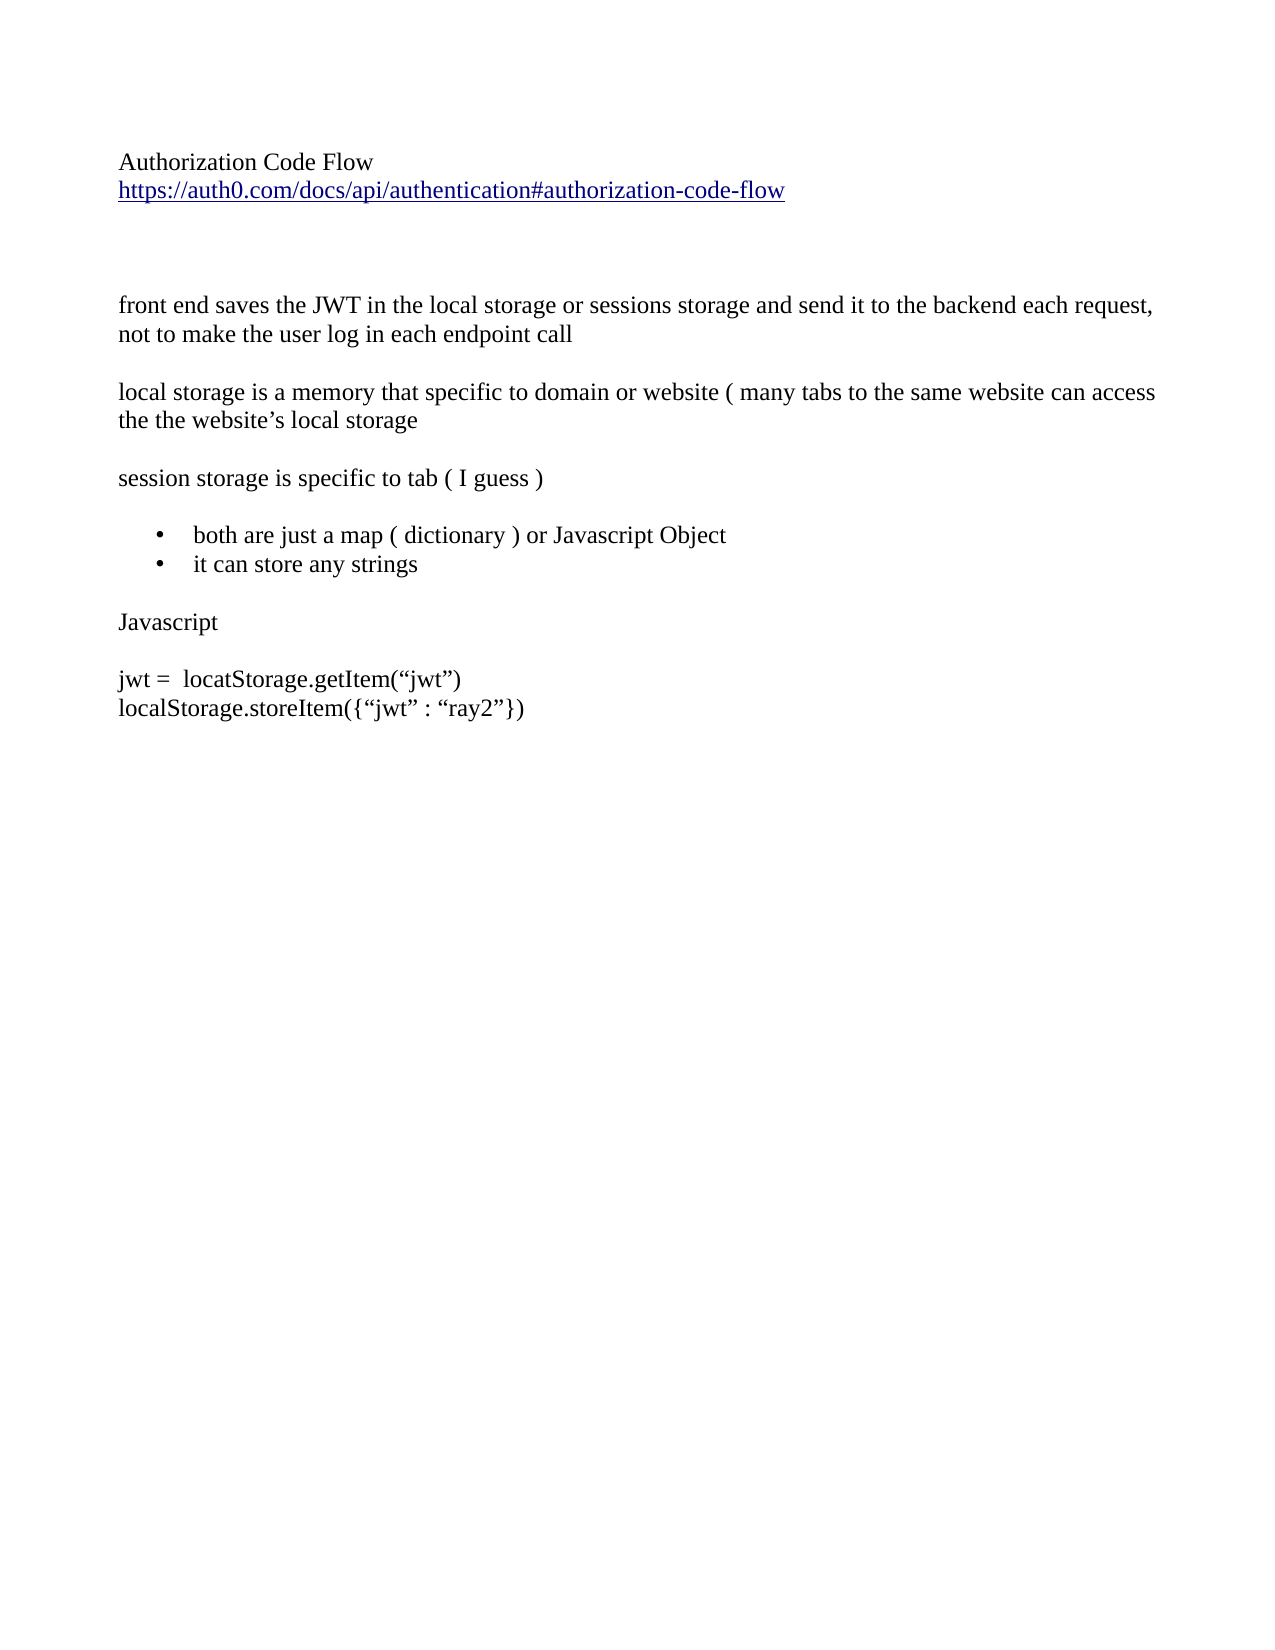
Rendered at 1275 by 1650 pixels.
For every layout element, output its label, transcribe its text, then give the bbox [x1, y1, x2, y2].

text session storage is specific to tab ( I guess ) [118, 463, 1157, 492]
list both are just a map ( dictionary ) or Javascript Object [156, 521, 1157, 549]
text Javascript [118, 607, 1157, 636]
text localStorage.storeItem({“jwt” : “ray2”}) [118, 693, 1157, 722]
text Authorization Code Flow [118, 147, 1157, 176]
text jwt = locatStorage.getItem(“jwt”) [118, 664, 1157, 693]
text https://auth0.com/docs/api/authentication#authorization-code-flow [118, 176, 1157, 204]
text local storage is a memory that specific to domain or website ( many tabs to the same website can access the the website’s local storage [118, 377, 1157, 434]
text front end saves the JWT in the local storage or sessions storage and send it to the backend each request, not to make the user log in each endpoint call [118, 291, 1157, 348]
list it can store any strings [156, 549, 1157, 578]
